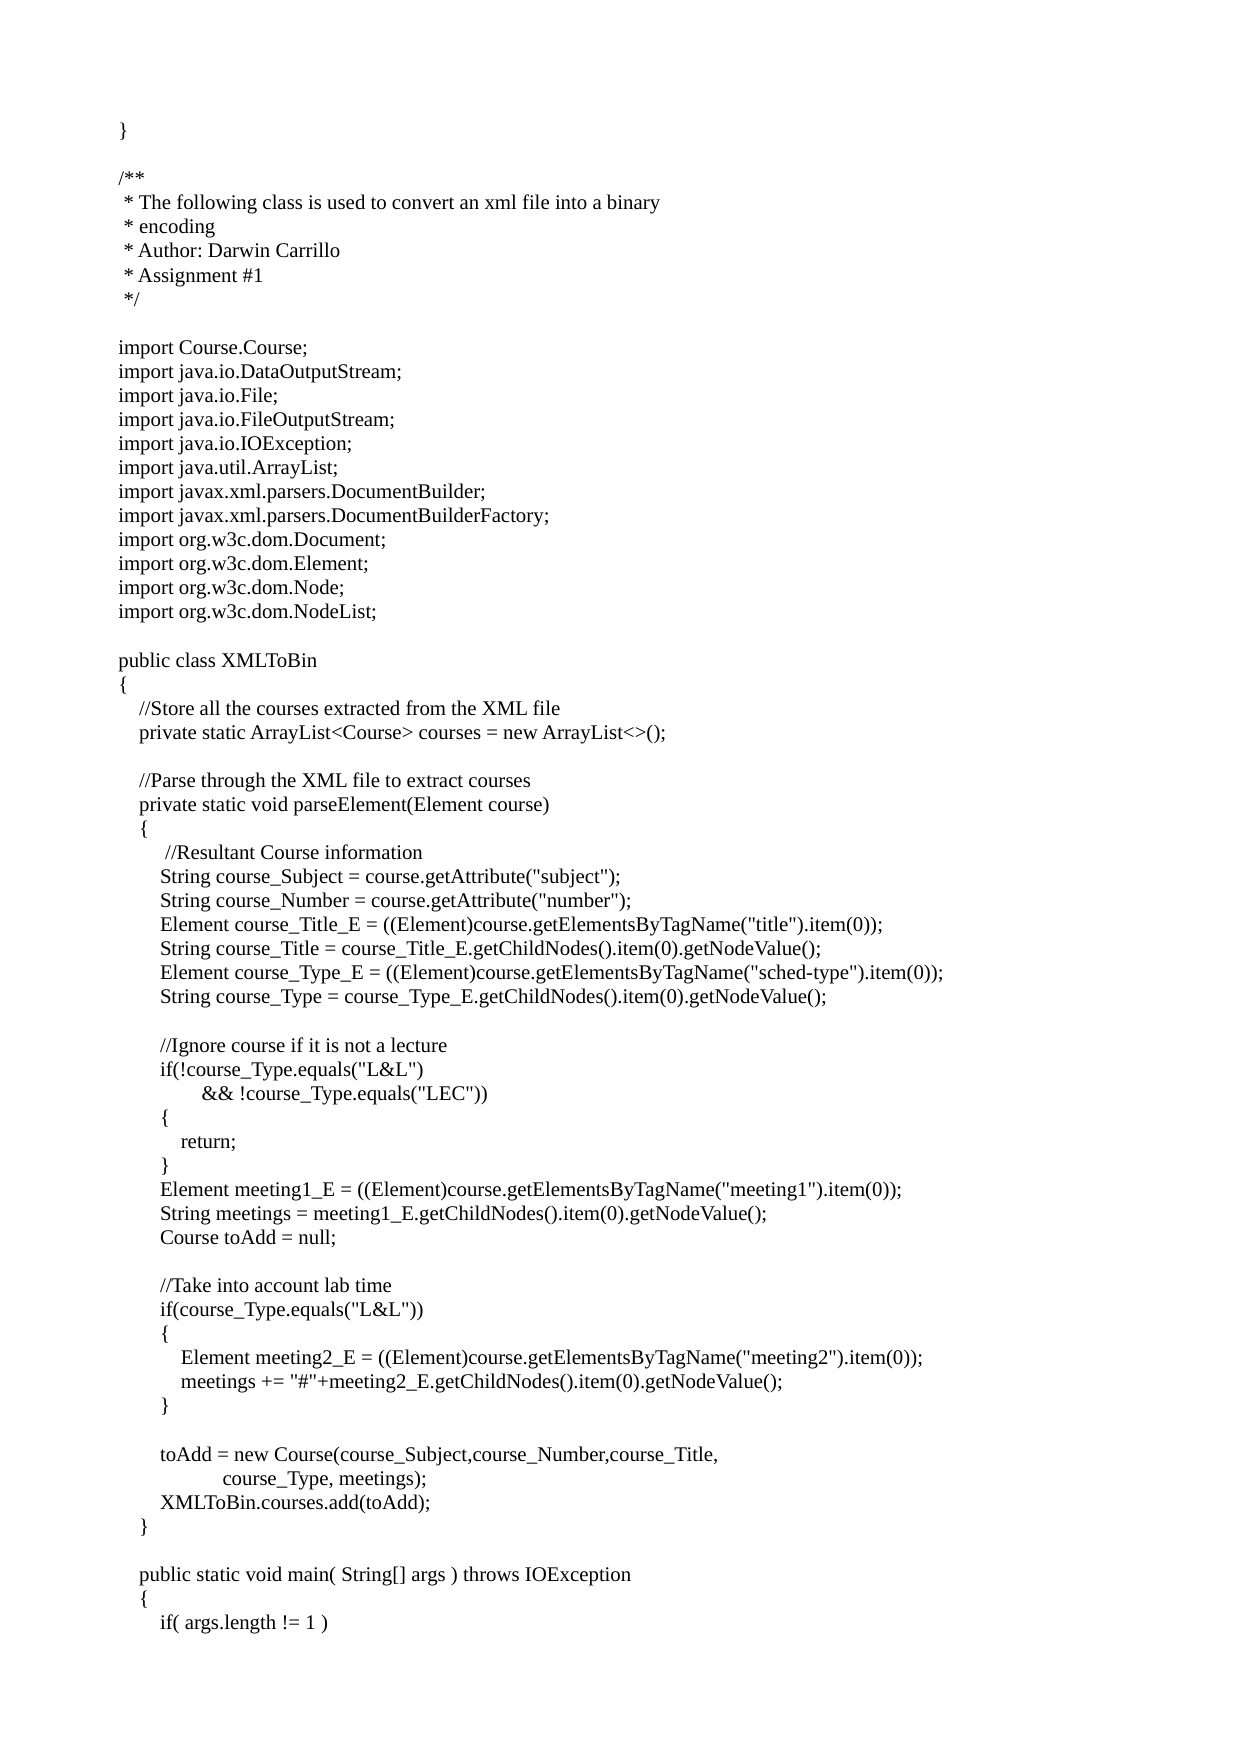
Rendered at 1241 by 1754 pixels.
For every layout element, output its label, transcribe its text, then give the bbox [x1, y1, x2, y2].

text } [118, 118, 1122, 142]
text String course_Subject = course.getAttribute("subject"); [118, 864, 1122, 888]
text { [118, 1321, 1122, 1345]
text if(course_Type.equals("L&L")) [118, 1297, 1122, 1321]
text public static void main( String[] args ) throws IOException [118, 1562, 1122, 1586]
text private static ArrayList<Course> courses = new ArrayList<>(); [118, 720, 1122, 744]
text Course toAdd = null; [118, 1225, 1122, 1249]
text import java.util.ArrayList; [118, 455, 1122, 479]
text { [118, 672, 1122, 696]
text { [118, 1105, 1122, 1129]
text String course_Type = course_Type_E.getChildNodes().item(0).getNodeValue(); [118, 984, 1122, 1008]
text course_Type, meetings); [118, 1466, 1122, 1490]
text if(!course_Type.equals("L&L") [118, 1057, 1122, 1081]
text { [118, 816, 1122, 840]
text //Resultant Course information [118, 840, 1122, 864]
text return; [118, 1129, 1122, 1153]
text import javax.xml.parsers.DocumentBuilder; [118, 479, 1122, 503]
text import Course.Course; [118, 335, 1122, 359]
text * The following class is used to convert an xml file into a binary [118, 190, 1122, 214]
text { [118, 1586, 1122, 1610]
text import java.io.DataOutputStream; [118, 359, 1122, 383]
text * encoding [118, 214, 1122, 238]
text private static void parseElement(Element course) [118, 792, 1122, 816]
text import java.io.File; [118, 383, 1122, 407]
text * Assignment #1 [118, 262, 1122, 287]
text * Author: Darwin Carrillo [118, 238, 1122, 262]
text Element meeting1_E = ((Element)course.getElementsByTagName("meeting1").item(0)); [118, 1177, 1122, 1201]
text public class XMLToBin [118, 647, 1122, 672]
text && !course_Type.equals("LEC")) [118, 1081, 1122, 1105]
text //Ignore course if it is not a lecture [118, 1032, 1122, 1057]
text import javax.xml.parsers.DocumentBuilderFactory; [118, 503, 1122, 527]
text //Store all the courses extracted from the XML file [118, 696, 1122, 720]
text } [118, 1153, 1122, 1177]
text /** [118, 166, 1122, 190]
text //Parse through the XML file to extract courses [118, 768, 1122, 792]
text import java.io.IOException; [118, 431, 1122, 455]
text import org.w3c.dom.Element; [118, 551, 1122, 575]
text */ [118, 287, 1122, 311]
text } [118, 1514, 1122, 1538]
text } [118, 1393, 1122, 1417]
text toAdd = new Course(course_Subject,course_Number,course_Title, [118, 1442, 1122, 1466]
text String meetings = meeting1_E.getChildNodes().item(0).getNodeValue(); [118, 1201, 1122, 1225]
text import java.io.FileOutputStream; [118, 407, 1122, 431]
text Element course_Title_E = ((Element)course.getElementsByTagName("title").item(0)); [118, 912, 1122, 936]
text Element course_Type_E = ((Element)course.getElementsByTagName("sched-type").item(0)); [118, 960, 1122, 984]
text String course_Title = course_Title_E.getChildNodes().item(0).getNodeValue(); [118, 936, 1122, 960]
text meetings += "#"+meeting2_E.getChildNodes().item(0).getNodeValue(); [118, 1369, 1122, 1393]
text import org.w3c.dom.Node; [118, 575, 1122, 599]
text XMLToBin.courses.add(toAdd); [118, 1490, 1122, 1514]
text Element meeting2_E = ((Element)course.getElementsByTagName("meeting2").item(0)); [118, 1345, 1122, 1369]
text String course_Number = course.getAttribute("number"); [118, 888, 1122, 912]
text import org.w3c.dom.NodeList; [118, 599, 1122, 623]
text import org.w3c.dom.Document; [118, 527, 1122, 551]
text //Take into account lab time [118, 1273, 1122, 1297]
text if( args.length != 1 ) [118, 1610, 1122, 1634]
